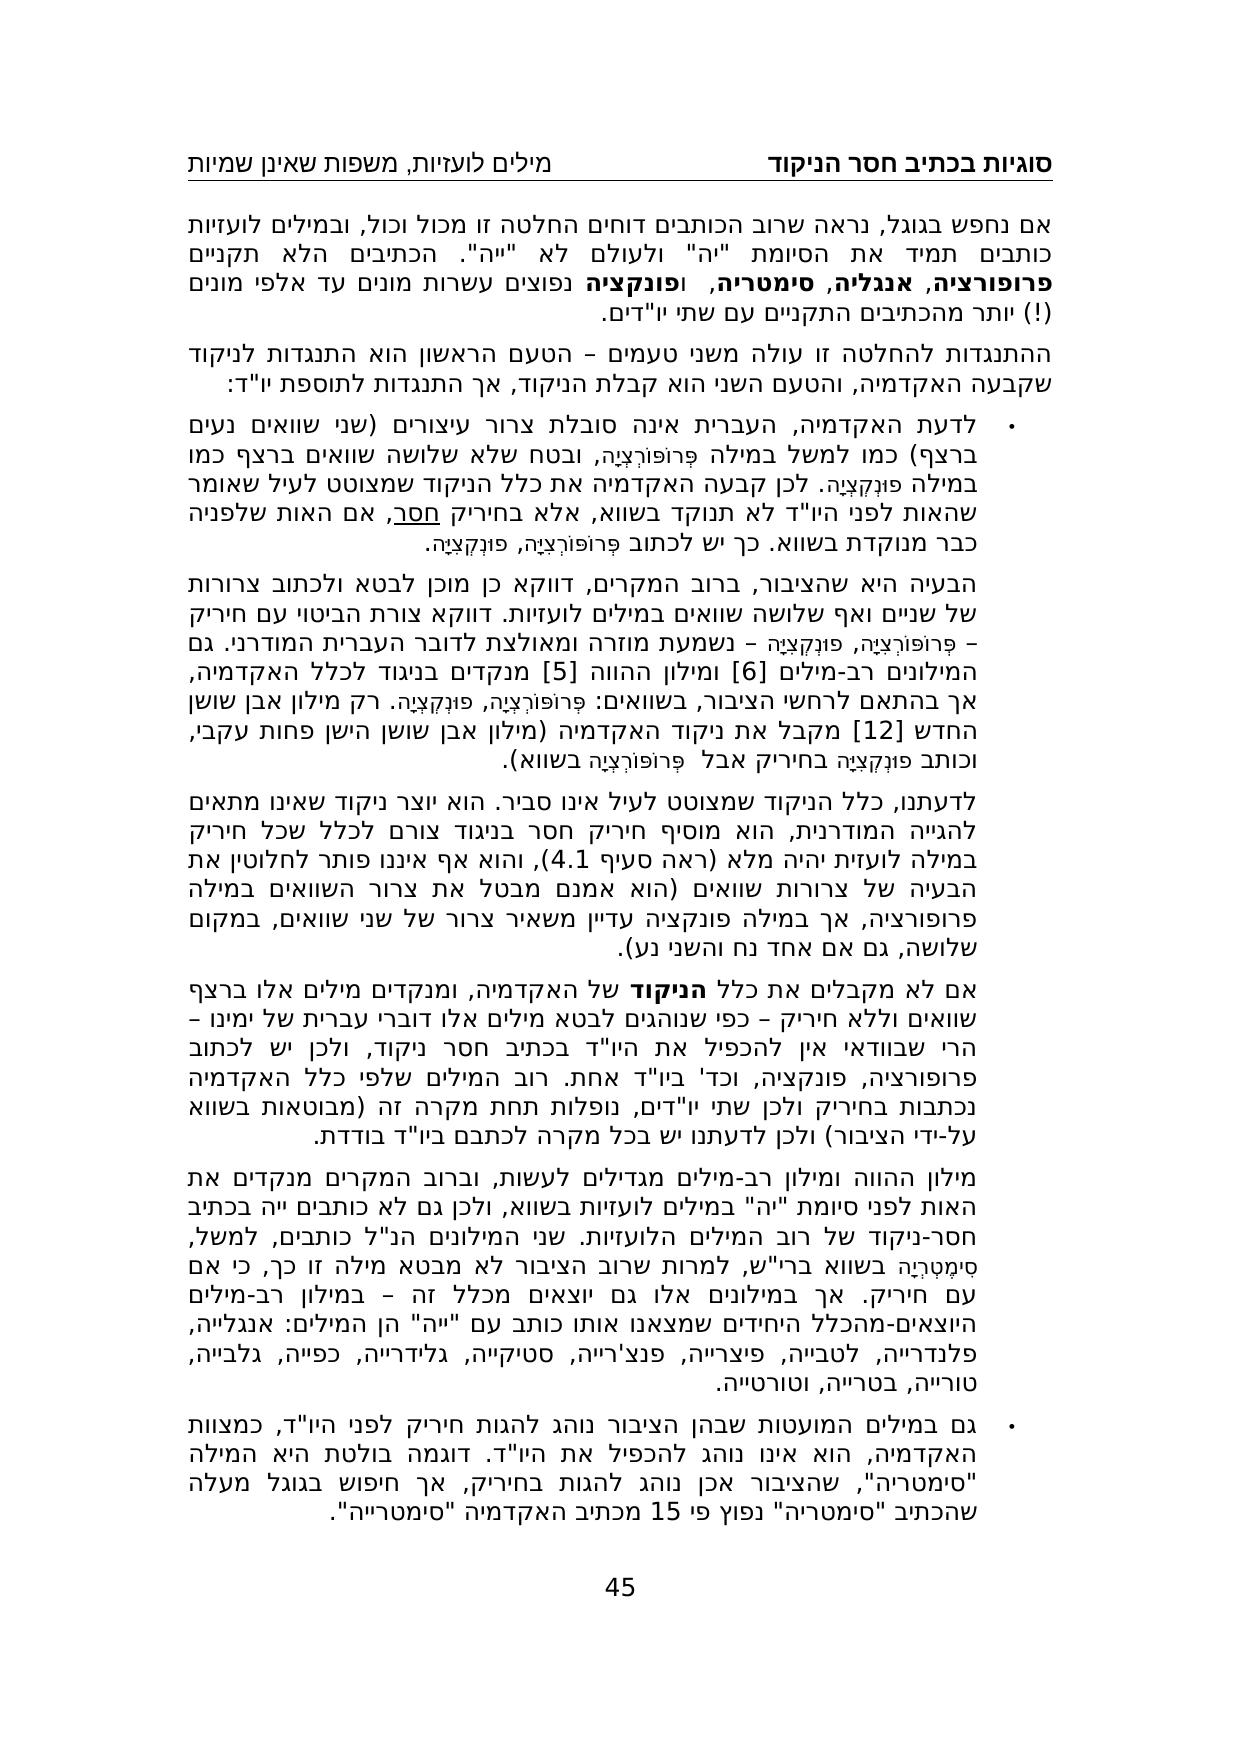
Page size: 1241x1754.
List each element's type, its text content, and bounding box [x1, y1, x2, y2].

list אם לא מקבלים את כלל הניקוד של האקדמיה, ומנקדים מילים אלו ברצף שוואים וללא חיריק – כפי שנוהגים לבטא מילים אלו דוברי עברית של ימינו – הרי שבוודאי אין להכפיל את היו"ד בכתיב חסר ניקוד, ולכן יש לכתוב פרופורציה, פונקציה, וכד' ביו"ד אחת. רוב המילים שלפי כלל האקדמיה נכתבות בחיריק ולכן שתי יו"דים, נופלות תחת מקרה זה (מבוטאות בשווא על-ידי הציבור) ולכן לדעתנו יש בכל מקרה לכתבם ביו"ד בודדת. [187, 975, 1016, 1151]
text ההתנגדות להחלטה זו עולה משני טעמים – הטעם הראשון הוא התנגדות לניקוד שקבעה האקדמיה, והטעם השני הוא קבלת הניקוד, אך התנגדות לתוספת יו"ד: [187, 339, 1053, 398]
list מילון ההווה ומילון רב-מילים מגדילים לעשות, וברוב המקרים מנקדים את האות לפני סיומת "יה" במילים לועזיות בשווא, ולכן גם לא כותבים ייה בכתיב חסר-ניקוד של רוב המילים הלועזיות. שני המילונים הנ"ל כותבים, למשל, סִימֶטְרְיָה בשווא ברי"ש, למרות שרוב הציבור לא מבטא מילה זו כך, כי אם עם חיריק. אך במילונים אלו גם יוצאים מכלל זה – במילון רב-מילים היוצאים-מהכלל היחידים שמצאנו אותו כותב עם "ייה" הן המילים: אנגלייה, פלנדרייה, לטבייה, פיצרייה, פנצ'רייה, סטיקייה, גלידרייה, כפייה, גלבייה, טורייה, בטרייה, וטורטייה. [187, 1163, 1016, 1397]
list גם במילים המועטות שבהן הציבור נוהג להגות חיריק לפני היו"ד, כמצוות האקדמיה, הוא אינו נוהג להכפיל את היו"ד. דוגמה בולטת היא המילה "סימטריה", שהציבור אכן נוהג להגות בחיריק, אך חיפוש בגוגל מעלה שהכתיב "סימטריה" נפוץ פי 15 מכתיב האקדמיה "סימטרייה". [187, 1410, 1016, 1527]
list הבעיה היא שהציבור, ברוב המקרים, דווקא כן מוכן לבטא ולכתוב צרורות של שניים ואף שלושה שוואים במילים לועזיות. דווקא צורת הביטוי עם חיריק – פְּרוֹפּוֹרְצִיָּה, פוּנְקְצִיָּה – נשמעת מוזרה ומאולצת לדובר העברית המודרני. גם המילונים רב-מילים [6] ומילון ההווה [5] מנקדים בניגוד לכלל האקדמיה, אך בהתאם לרחשי הציבור, בשוואים: פְּרוֹפּוֹרְצְיָה, פוּנְקְצְיָה. רק מילון אבן שושן החדש [12] מקבל את ניקוד האקדמיה (מילון אבן שושן הישן פחות עקבי, וכותב פוּנְקְצִיָּה בחיריק אבל פְּרוֹפּוֹרְצְיָה בשווא). [187, 569, 1016, 774]
list לדעתנו, כלל הניקוד שמצוטט לעיל אינו סביר. הוא יוצר ניקוד שאינו מתאים להגייה המודרנית, הוא מוסיף חיריק חסר בניגוד צורם לכלל שכל חיריק במילה לועזית יהיה מלא (ראה סעיף 4.1), והוא אף איננו פותר לחלוטין את הבעיה של צרורות שוואים (הוא אמנם מבטל את צרור השוואים במילה פרופורציה, אך במילה פונקציה עדיין משאיר צרור של שני שוואים, במקום שלושה, גם אם אחד נח והשני נע). [187, 787, 1016, 962]
text אם נחפש בגוגל, נראה שרוב הכותבים דוחים החלטה זו מכול וכול, ובמילים לועזיות כותבים תמיד את הסיומת "יה" ולעולם לא "ייה". הכתיבים הלא תקניים פרופורציה, אנגליה, סימטריה, ופונקציה נפוצים עשרות מונים עד אלפי מונים (!) יותר מהכתיבים התקניים עם שתי יו"דים. [187, 210, 1053, 327]
list לדעת האקדמיה, העברית אינה סובלת צרור עיצורים (שני שוואים נעים ברצף) כמו למשל במילה פְּרוֹפּוֹרְצְיָה, ובטח שלא שלושה שוואים ברצף כמו במילה פוּנְקְצְיָה. לכן קבעה האקדמיה את כלל הניקוד שמצוטט לעיל שאומר שהאות לפני היו"ד לא תנוקד בשווא, אלא בחיריק חסר, אם האות שלפניה כבר מנוקדת בשווא. כך יש לכתוב פְּרוֹפּוֹרְצִיָּה, פוּנְקְצִיָּה. [187, 411, 1016, 557]
